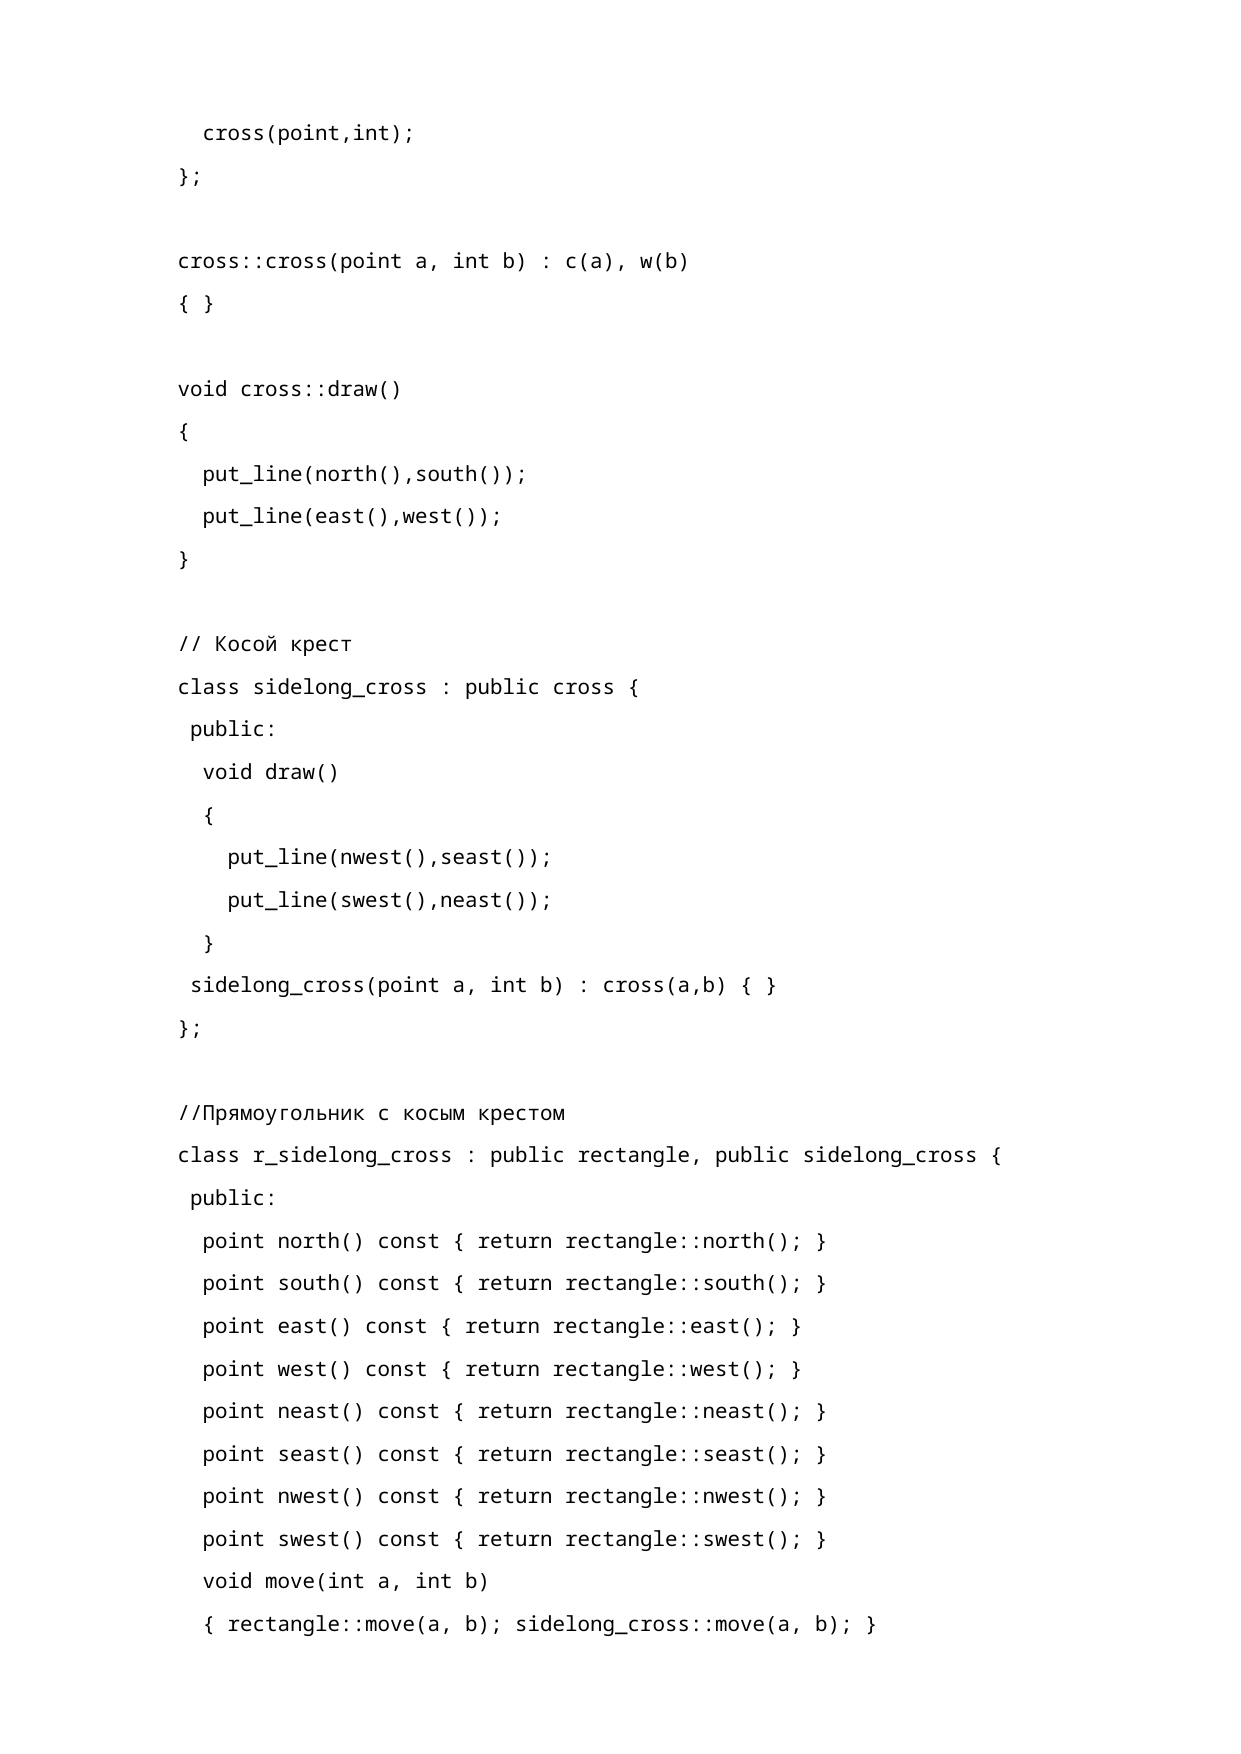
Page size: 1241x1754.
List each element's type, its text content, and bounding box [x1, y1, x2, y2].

text } [177, 928, 1181, 956]
text point neast() const { return rectangle::neast(); } [177, 1396, 1181, 1425]
text point north() const { return rectangle::north(); } [177, 1226, 1181, 1254]
text cross::cross(point a, int b) : c(a), w(b) [177, 246, 1181, 274]
text { rectangle::move(a, b); sidelong_cross::move(a, b); } [177, 1609, 1181, 1638]
text void cross::draw() [177, 374, 1181, 402]
text sidelong_cross(point a, int b) : cross(a,b) { } [177, 970, 1181, 999]
text put_line(north(),south()); [177, 459, 1181, 487]
text } [177, 544, 1181, 573]
text point seast() const { return rectangle::seast(); } [177, 1439, 1181, 1467]
text public: [177, 1183, 1181, 1212]
text void draw() [177, 757, 1181, 786]
text put_line(east(),west()); [177, 502, 1181, 530]
text point nwest() const { return rectangle::nwest(); } [177, 1481, 1181, 1510]
text point south() const { return rectangle::south(); } [177, 1268, 1181, 1297]
text //Прямоугольник с косым крестом [177, 1098, 1181, 1126]
text class r_sidelong_cross : public rectangle, public sidelong_cross { [177, 1141, 1181, 1169]
text put_line(nwest(),seast()); [177, 842, 1181, 871]
text }; [177, 161, 1181, 189]
text point east() const { return rectangle::east(); } [177, 1311, 1181, 1339]
text cross(point,int); [177, 118, 1181, 147]
text put_line(swest(),neast()); [177, 885, 1181, 913]
text point swest() const { return rectangle::swest(); } [177, 1524, 1181, 1552]
text void move(int a, int b) [177, 1567, 1181, 1595]
text point west() const { return rectangle::west(); } [177, 1354, 1181, 1382]
text public: [177, 714, 1181, 743]
text { } [177, 288, 1181, 317]
text { [177, 416, 1181, 445]
text }; [177, 1013, 1181, 1041]
text class sidelong_cross : public cross { [177, 672, 1181, 700]
text // Косой крест [177, 629, 1181, 658]
text { [177, 800, 1181, 828]
